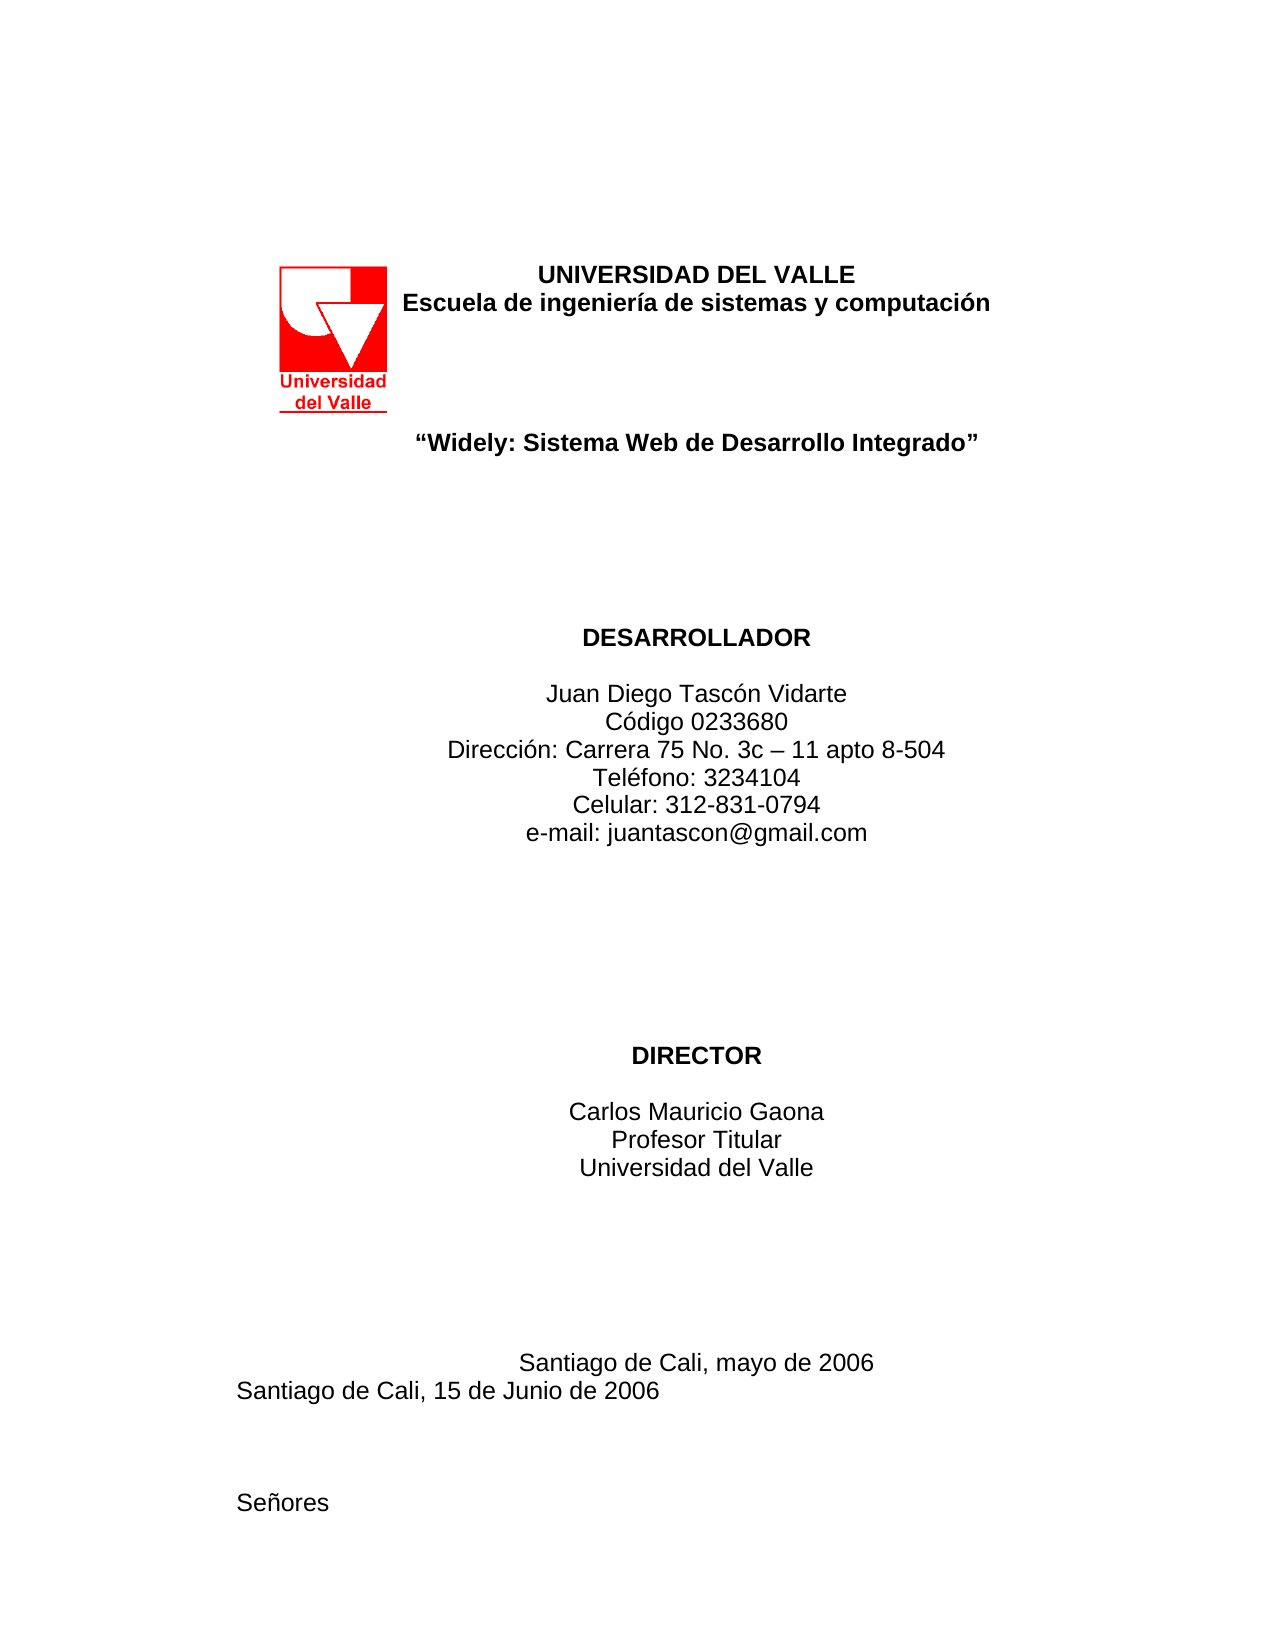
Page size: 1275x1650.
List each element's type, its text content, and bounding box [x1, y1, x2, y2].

text Código 0233680 [236, 708, 1157, 736]
text UNIVERSIDAD DEL VALLE [236, 261, 1157, 289]
text Santiago de Cali, mayo de 2006 [236, 1349, 1157, 1377]
text Celular: 312-831-0794 [236, 791, 1157, 819]
text DIRECTOR [236, 1042, 1157, 1070]
text “Widely: Sistema Web de Desarrollo Integrado” [236, 428, 1157, 456]
text Universidad del Valle [236, 1153, 1157, 1181]
text Santiago de Cali, 15 de Junio de 2006 [236, 1377, 1157, 1405]
text Teléfono: 3234104 [236, 763, 1157, 791]
text e-mail: juantascon@gmail.com [236, 819, 1157, 847]
text Juan Diego Tascón Vidarte [236, 680, 1157, 708]
picture [277, 264, 388, 414]
text Señores [236, 1488, 1157, 1516]
text [236, 289, 277, 317]
text Carlos Mauricio Gaona [236, 1098, 1157, 1126]
text Escuela de ingeniería de sistemas y computación [388, 289, 1157, 317]
text Dirección: Carrera 75 No. 3c – 11 apto 8-504 [236, 736, 1157, 763]
text Profesor Titular [236, 1126, 1157, 1153]
text DESARROLLADOR [236, 624, 1157, 652]
